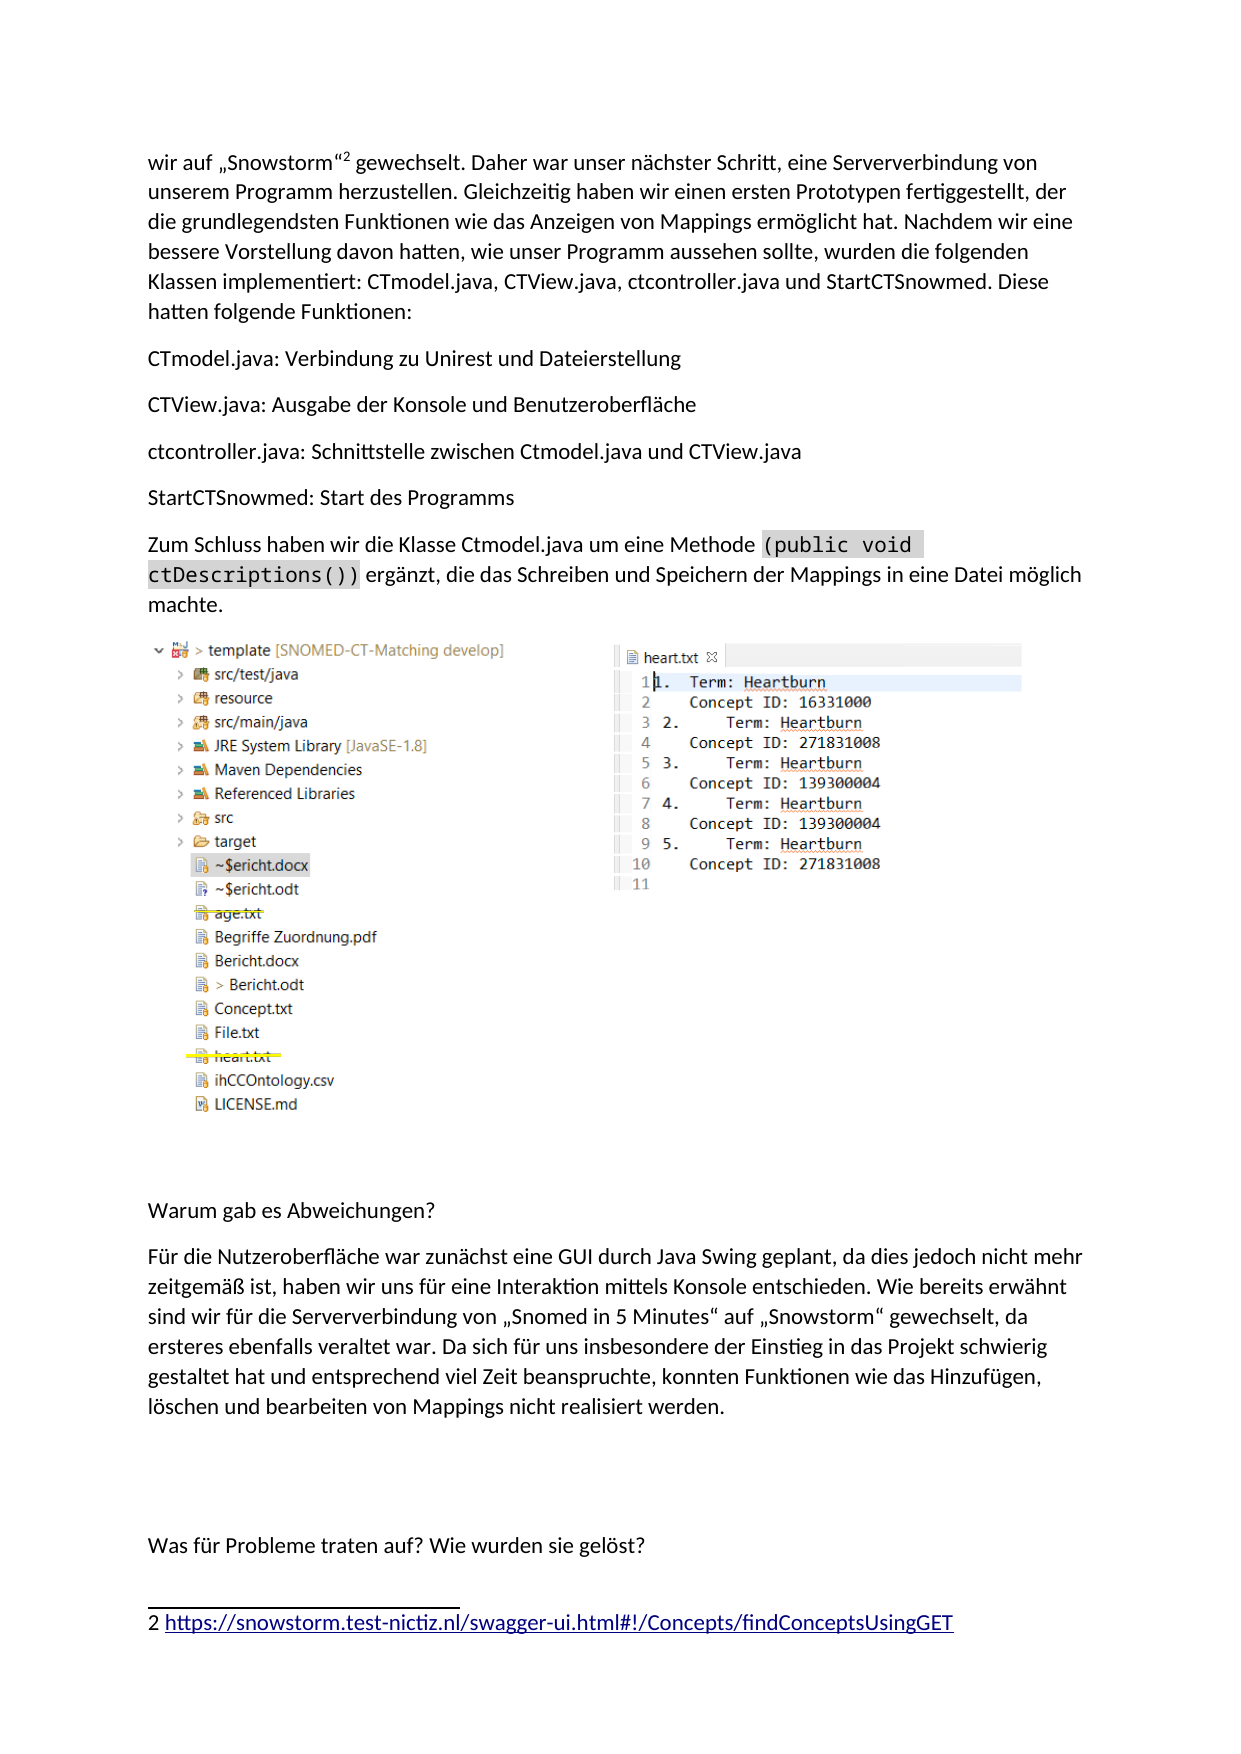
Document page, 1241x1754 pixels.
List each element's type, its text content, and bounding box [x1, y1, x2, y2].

text ctcontroller.java: Schnittstelle zwischen Ctmodel.java und CTView.java [148, 437, 1093, 465]
text Zum Schluss haben wir die Klasse Ctmodel.java um eine Methode (public void ctDescriptions()) ergänzt, die das Schreiben und Speichern der Mappings in eine Datei möglich machte. [148, 530, 1093, 619]
text https://snowstorm.test-nictiz.nl/swagger-ui.html#!/Concepts/findConceptsUsingGET [148, 1608, 1093, 1636]
text CTmodel.java: Verbindung zu Unirest und Dateierstellung [148, 344, 1093, 372]
text CTView.java: Ausgabe der Konsole und Benutzeroberfläche [148, 390, 1093, 418]
text Was für Probleme traten auf? Wie wurden sie gelöst? [148, 1532, 1093, 1560]
text Warum gab es Abweichungen? [148, 1196, 1093, 1224]
text wir auf „Snowstorm“ gewechselt. Daher war unser nächster Schritt, eine Serververbindung von unserem Programm herzustellen. Gleichzeitig haben wir einen ersten Prototypen fertiggestellt, der die grundlegendsten Funktionen wie das Anzeigen von Mappings ermöglicht hat. Nachdem wir eine bessere Vorstellung davon hatten, wie unser Programm aussehen sollte, wurden die folgenden Klassen implementiert: CTmodel.java, CTView.java, ctcontroller.java und StartCTSnowmed. Diese hatten folgende Funktionen: [148, 148, 1093, 325]
text StartCTSnowmed: Start des Programms [148, 483, 1093, 511]
text Für die Nutzeroberfläche war zunächst eine GUI durch Java Swing geplant, da dies jedoch nicht mehr zeitgemäß ist, haben wir uns für eine Interaktion mittels Konsole entschieden. Wie bereits erwähnt sind wir für die Serververbindung von „Snomed in 5 Minutes“ auf „Snowstorm“ gewechselt, da ersteres ebenfalls veraltet war. Da sich für uns insbesondere der Einstieg in das Projekt schwierig gestaltet hat und entsprechend viel Zeit beanspruchte, konnten Funktionen wie das Hinzufügen, löschen und bearbeiten von Mappings nicht realisiert werden. [148, 1242, 1093, 1420]
